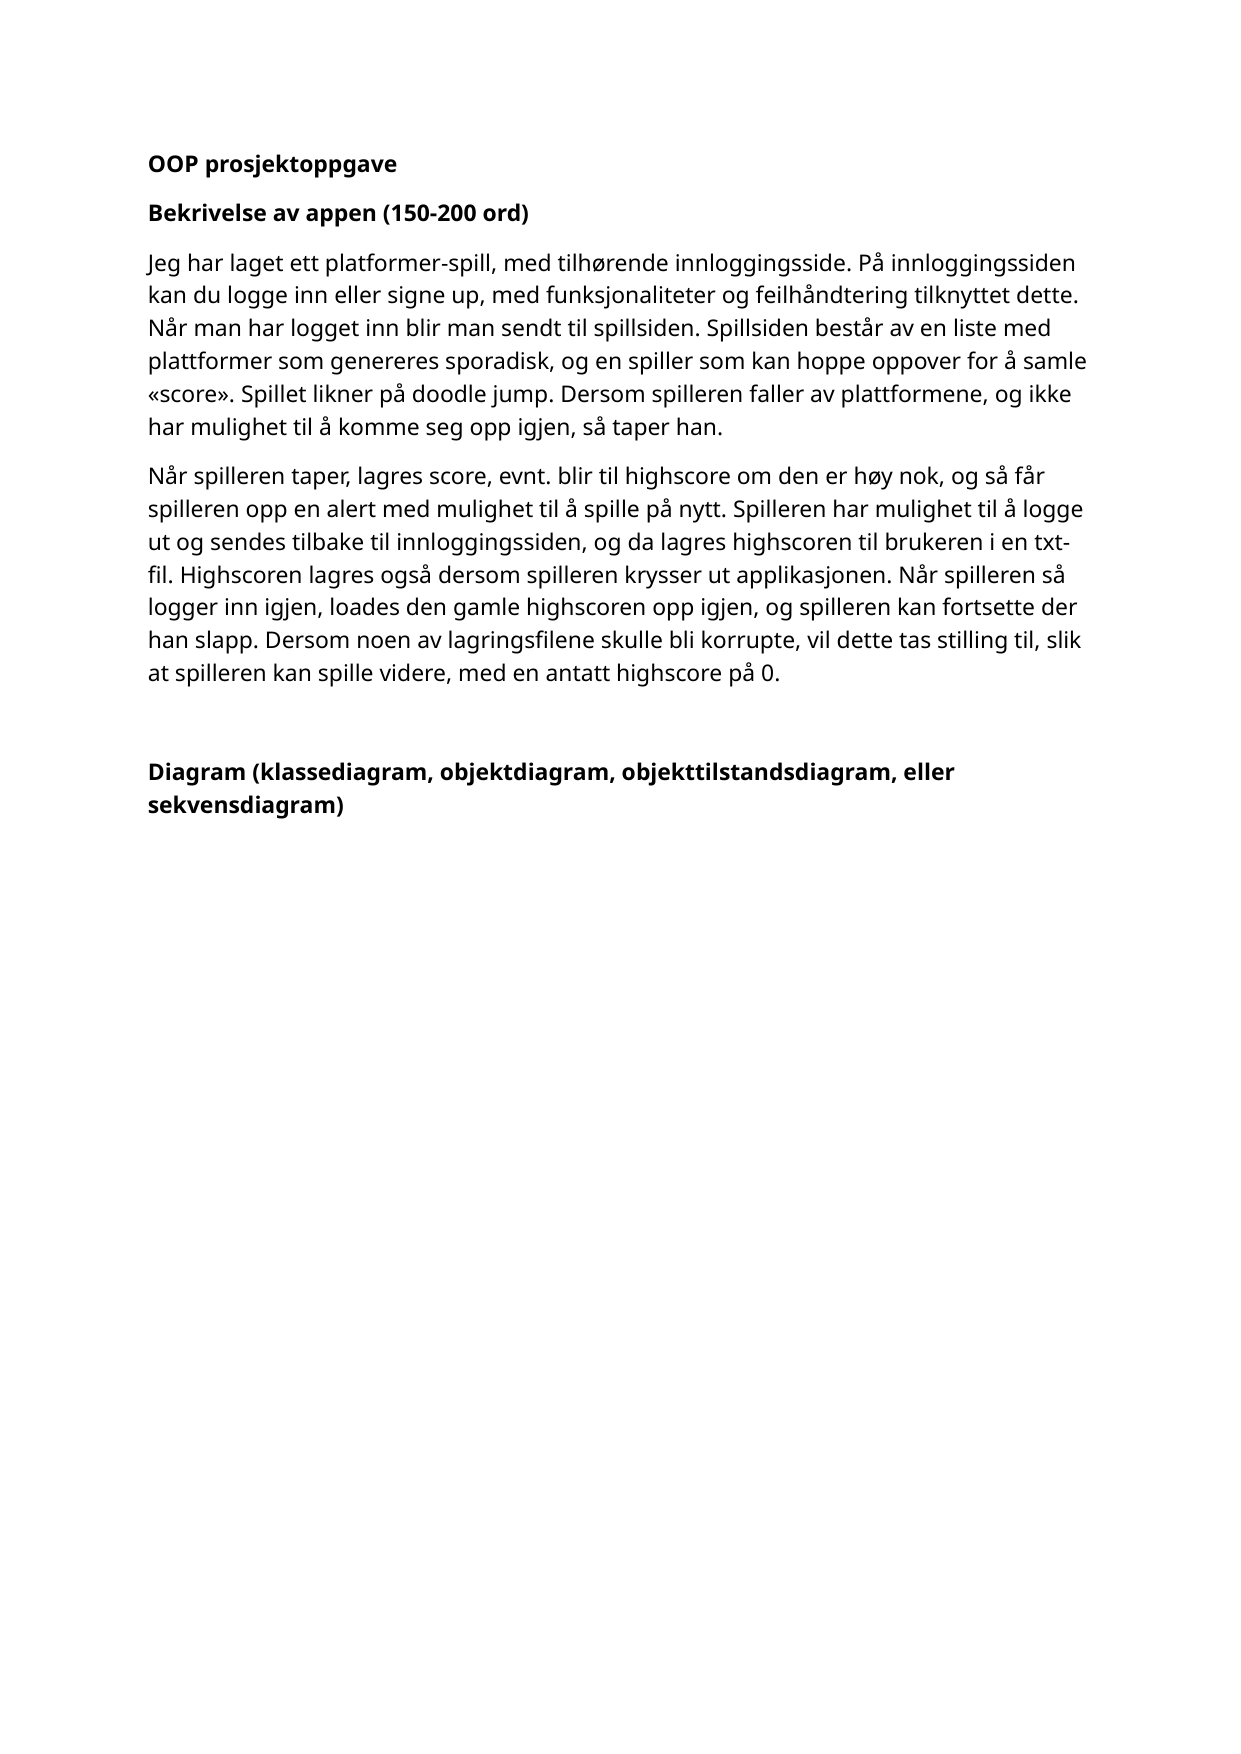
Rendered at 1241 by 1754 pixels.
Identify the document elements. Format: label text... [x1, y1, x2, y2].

text OOP prosjektoppgave [148, 148, 1093, 179]
text Jeg har laget ett platformer-spill, med tilhørende innloggingsside. På innloggingssiden kan du logge inn eller signe up, med funksjonaliteter og feilhåndtering tilknyttet dette. Når man har logget inn blir man sendt til spillsiden. Spillsiden består av en liste med plattformer som genereres sporadisk, og en spiller som kan hoppe oppover for å samle «score». Spillet likner på doodle jump. Dersom spilleren faller av plattformene, og ikke har mulighet til å komme seg opp igjen, så taper han. [148, 247, 1093, 442]
text Når spilleren taper, lagres score, evnt. blir til highscore om den er høy nok, og så får spilleren opp en alert med mulighet til å spille på nytt. Spilleren har mulighet til å logge ut og sendes tilbake til innloggingssiden, og da lagres highscoren til brukeren i en txt-fil. Highscoren lagres også dersom spilleren krysser ut applikasjonen. Når spilleren så logger inn igjen, loades den gamle highscoren opp igjen, og spilleren kan fortsette der han slapp. Dersom noen av lagringsfilene skulle bli korrupte, vil dette tas stilling til, slik at spilleren kan spille videre, med en antatt highscore på 0. [148, 460, 1093, 688]
text Bekrivelse av appen (150-200 ord) [148, 197, 1093, 228]
text Diagram (klassediagram, objektdiagram, objekttilstandsdiagram, eller sekvensdiagram) [148, 756, 1093, 820]
